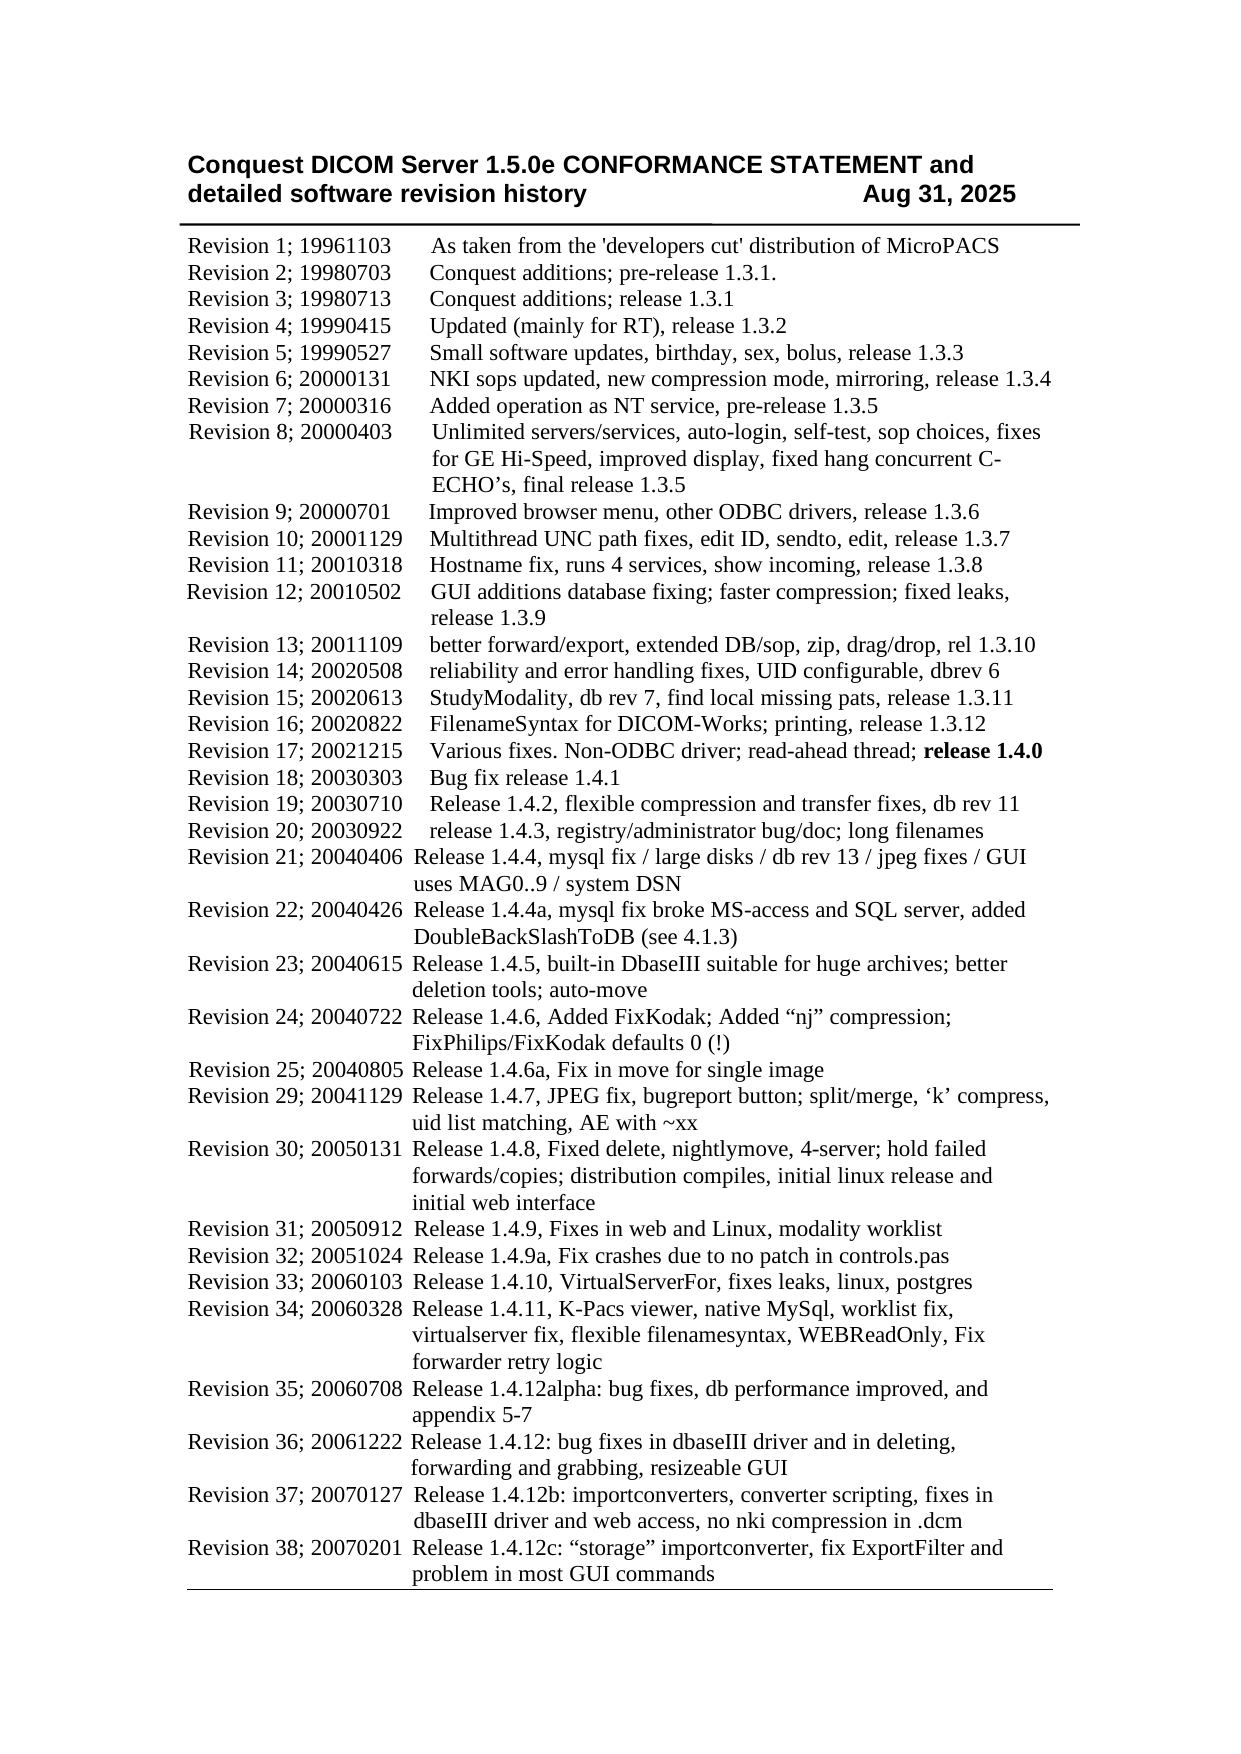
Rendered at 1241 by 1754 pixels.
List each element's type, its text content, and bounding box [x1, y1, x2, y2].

text Revision 38; 20070201 Release 1.4.12c: “storage” importconverter, fix ExportFilter and problem in most GUI commands [187, 1534, 1053, 1589]
text Revision 34; 20060328 Release 1.4.11, K-Pacs viewer, native MySql, worklist fix, virtualserver fix, flexible filenamesyntax, WEBReadOnly, Fix forwarder retry logic [187, 1295, 1053, 1374]
text Revision 8; 20000403 Unlimited servers/services, auto-login, self-test, sop choices, fixes for GE Hi-Speed, improved display, fixed hang concurrent C-ECHO’s, final release 1.3.5 [188, 418, 1053, 498]
text Revision 23; 20040615 Release 1.4.5, built-in DbaseIII suitable for huge archives; better deletion tools; auto-move [187, 949, 1053, 1002]
text Revision 37; 20070127 Release 1.4.12b: importconverters, converter scripting, fixes in dbaseIII driver and web access, no nki compression in .dcm [187, 1481, 1053, 1534]
text Revision 9; 20000701 Improved browser menu, other ODBC drivers, release 1.3.6 [187, 498, 1053, 524]
text Revision 15; 20020613 StudyModality, db rev 7, find local missing pats, release 1.3.11 [187, 684, 1053, 710]
text Revision 25; 20040805 Release 1.4.6a, Fix in move for single image [188, 1056, 1053, 1082]
text Revision 3; 19980713 Conquest additions; release 1.3.1 [187, 285, 1053, 312]
text Conquest DICOM Server 1.5.0e CONFORMANCE STATEMENT and detailed software revision history Aug 31, 2025 [187, 150, 1053, 208]
text Revision 1; 19961103 As taken from the 'developers cut' distribution of MicroPACS [187, 232, 1053, 259]
text Revision 16; 20020822 FilenameSyntax for DICOM-Works; printing, release 1.3.12 [187, 710, 1053, 737]
text Revision 11; 20010318 Hostname fix, runs 4 services, show incoming, release 1.3.8 [187, 551, 1053, 577]
text Revision 35; 20060708 Release 1.4.12alpha: bug fixes, db performance improved, and appendix 5-7 [187, 1374, 1053, 1427]
text Revision 22; 20040426 Release 1.4.4a, mysql fix broke MS-access and SQL server, added DoubleBackSlashToDB (see 4.1.3) [187, 896, 1053, 949]
text Revision 7; 20000316 Added operation as NT service, pre-release 1.3.5 [187, 392, 1053, 418]
text Revision 6; 20000131 NKI sops updated, new compression mode, mirroring, release 1.3.4 [187, 365, 1053, 392]
text Revision 32; 20051024 Release 1.4.9a, Fix crashes due to no patch in controls.pas [187, 1242, 1053, 1268]
text Revision 21; 20040406 Release 1.4.4, mysql fix / large disks / db rev 13 / jpeg fixes / GUI uses MAG0..9 / system DSN [187, 843, 1053, 896]
text Revision 24; 20040722 Release 1.4.6, Added FixKodak; Added “nj” compression; FixPhilips/FixKodak defaults 0 (!) [187, 1002, 1053, 1056]
text Revision 19; 20030710 Release 1.4.2, flexible compression and transfer fixes, db rev 11 [187, 790, 1053, 817]
text Revision 5; 19990527 Small software updates, birthday, sex, bolus, release 1.3.3 [187, 338, 1053, 365]
text Revision 10; 20001129 Multithread UNC path fixes, edit ID, sendto, edit, release 1.3.7 [187, 524, 1053, 551]
text Revision 17; 20021215 Various fixes. Non-ODBC driver; read-ahead thread; release 1.4.0 [187, 737, 1053, 763]
text Revision 14; 20020508 reliability and error handling fixes, UID configurable, dbrev 6 [187, 657, 1053, 684]
text Revision 30; 20050131 Release 1.4.8, Fixed delete, nightlymove, 4-server; hold failed forwards/copies; distribution compiles, initial linux release and initial web interface [187, 1135, 1053, 1215]
text Revision 31; 20050912 Release 1.4.9, Fixes in web and Linux, modality worklist [187, 1215, 1053, 1242]
text Revision 13; 20011109 better forward/export, extended DB/sop, zip, drag/drop, rel 1.3.10 [187, 631, 1053, 657]
text Revision 36; 20061222 Release 1.4.12: bug fixes in dbaseIII driver and in deleting, forwarding and grabbing, resizeable GUI [187, 1427, 1053, 1481]
text Revision 20; 20030922 release 1.4.3, registry/administrator bug/doc; long filenames [187, 817, 1053, 843]
text Revision 33; 20060103 Release 1.4.10, VirtualServerFor, fixes leaks, linux, postgres [187, 1268, 1053, 1295]
text Revision 18; 20030303 Bug fix release 1.4.1 [187, 763, 1053, 790]
text Revision 4; 19990415 Updated (mainly for RT), release 1.3.2 [187, 312, 1053, 338]
text Revision 29; 20041129 Release 1.4.7, JPEG fix, bugreport button; split/merge, ‘k’ compress, uid list matching, AE with ~xx [187, 1082, 1053, 1135]
text Revision 12; 20010502 GUI additions database fixing; faster compression; fixed leaks, release 1.3.9 [186, 577, 1053, 631]
text Revision 2; 19980703 Conquest additions; pre-release 1.3.1. [187, 259, 1053, 285]
